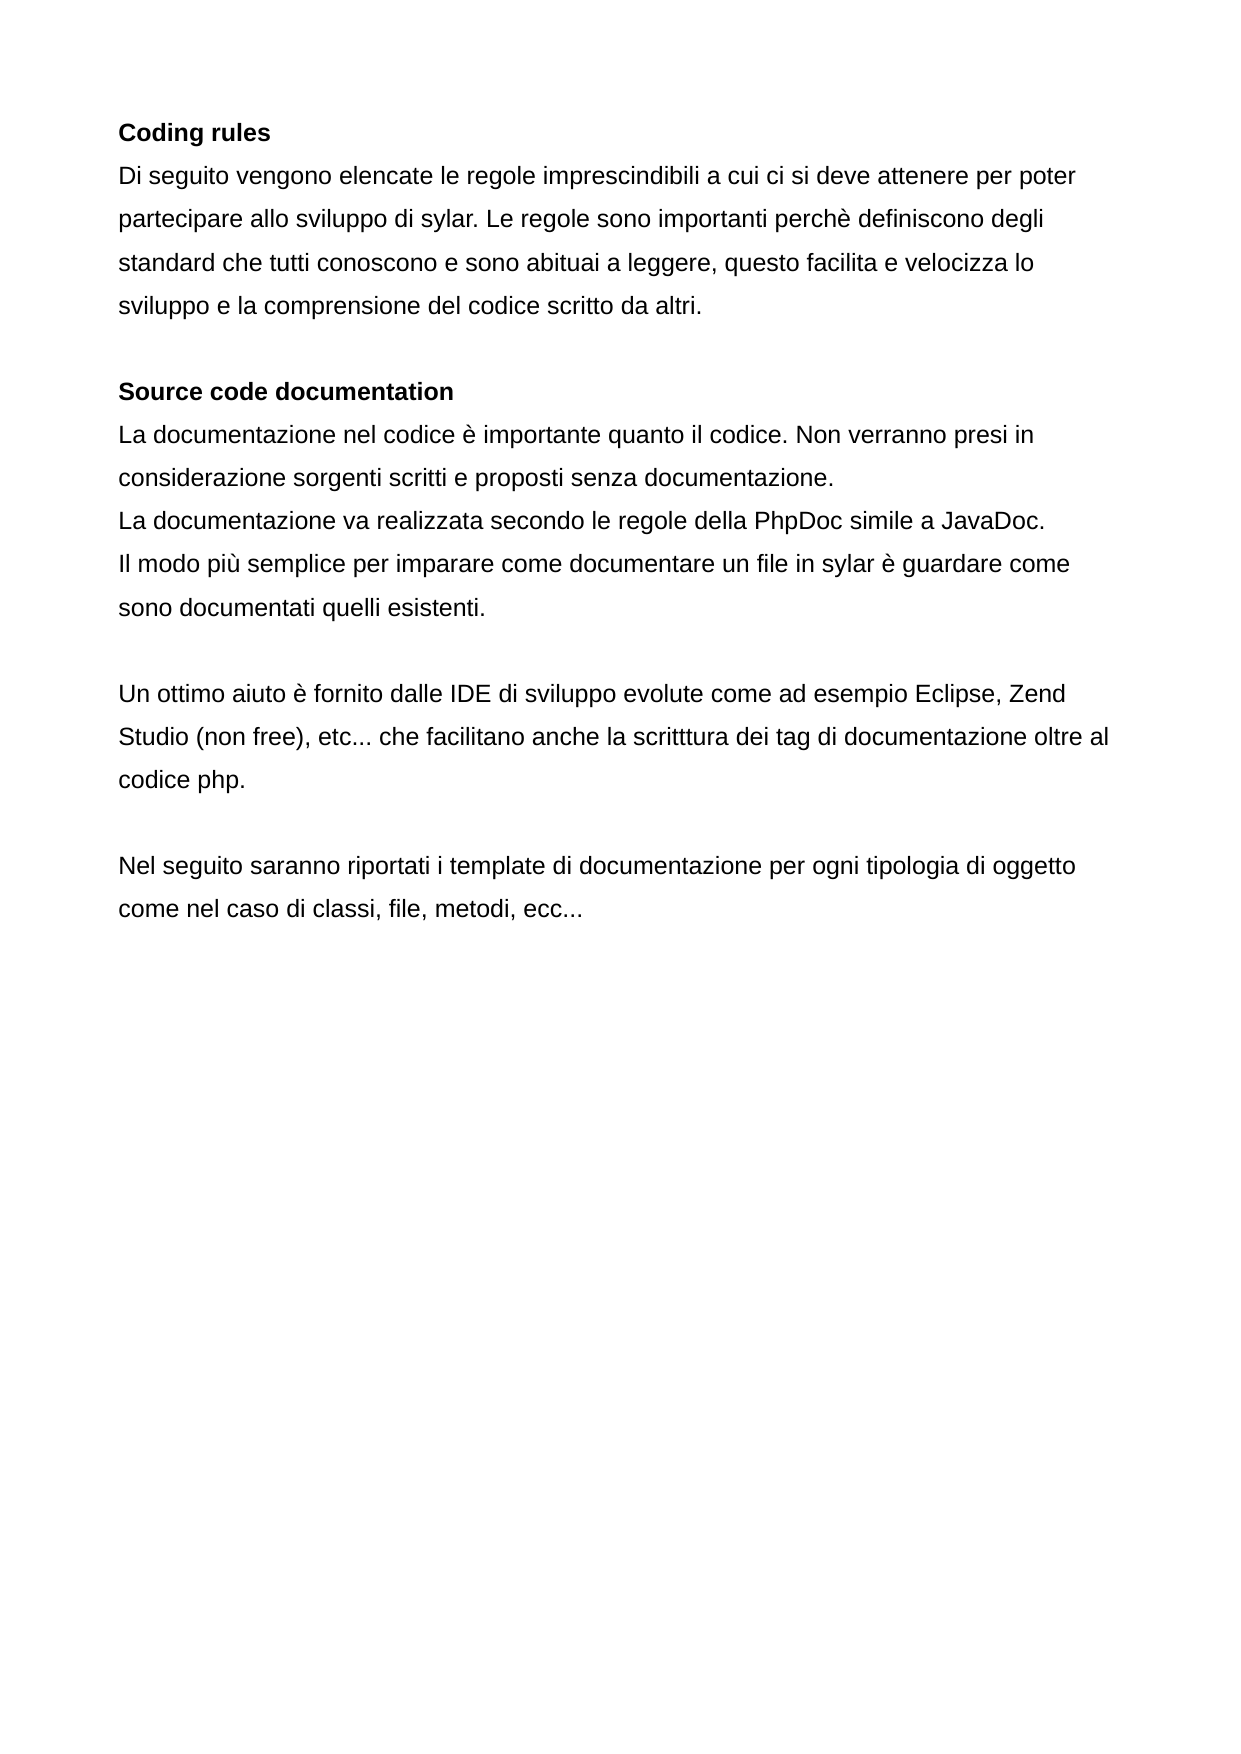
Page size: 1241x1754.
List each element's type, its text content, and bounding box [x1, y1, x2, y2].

text Il modo più semplice per imparare come documentare un file in sylar è guardare come sono documentati quelli esistenti. [118, 549, 1122, 621]
text Source code documentation [118, 377, 1122, 406]
text Di seguito vengono elencate le regole imprescindibili a cui ci si deve attenere per poter partecipare allo sviluppo di sylar. Le regole sono importanti perchè definiscono degli standard che tutti conoscono e sono abituai a leggere, questo facilita e velocizza lo sviluppo e la comprensione del codice scritto da altri. [118, 161, 1122, 319]
text La documentazione nel codice è importante quanto il codice. Non verranno presi in considerazione sorgenti scritti e proposti senza documentazione. [118, 420, 1122, 492]
text Coding rules [118, 118, 1122, 147]
text Nel seguito saranno riportati i template di documentazione per ogni tipologia di oggetto come nel caso di classi, file, metodi, ecc... [118, 851, 1122, 923]
text Un ottimo aiuto è fornito dalle IDE di sviluppo evolute come ad esempio Eclipse, Zend Studio (non free), etc... che facilitano anche la scritttura dei tag di documentazione oltre al codice php. [118, 679, 1122, 794]
text La documentazione va realizzata secondo le regole della PhpDoc simile a JavaDoc. [118, 506, 1122, 535]
